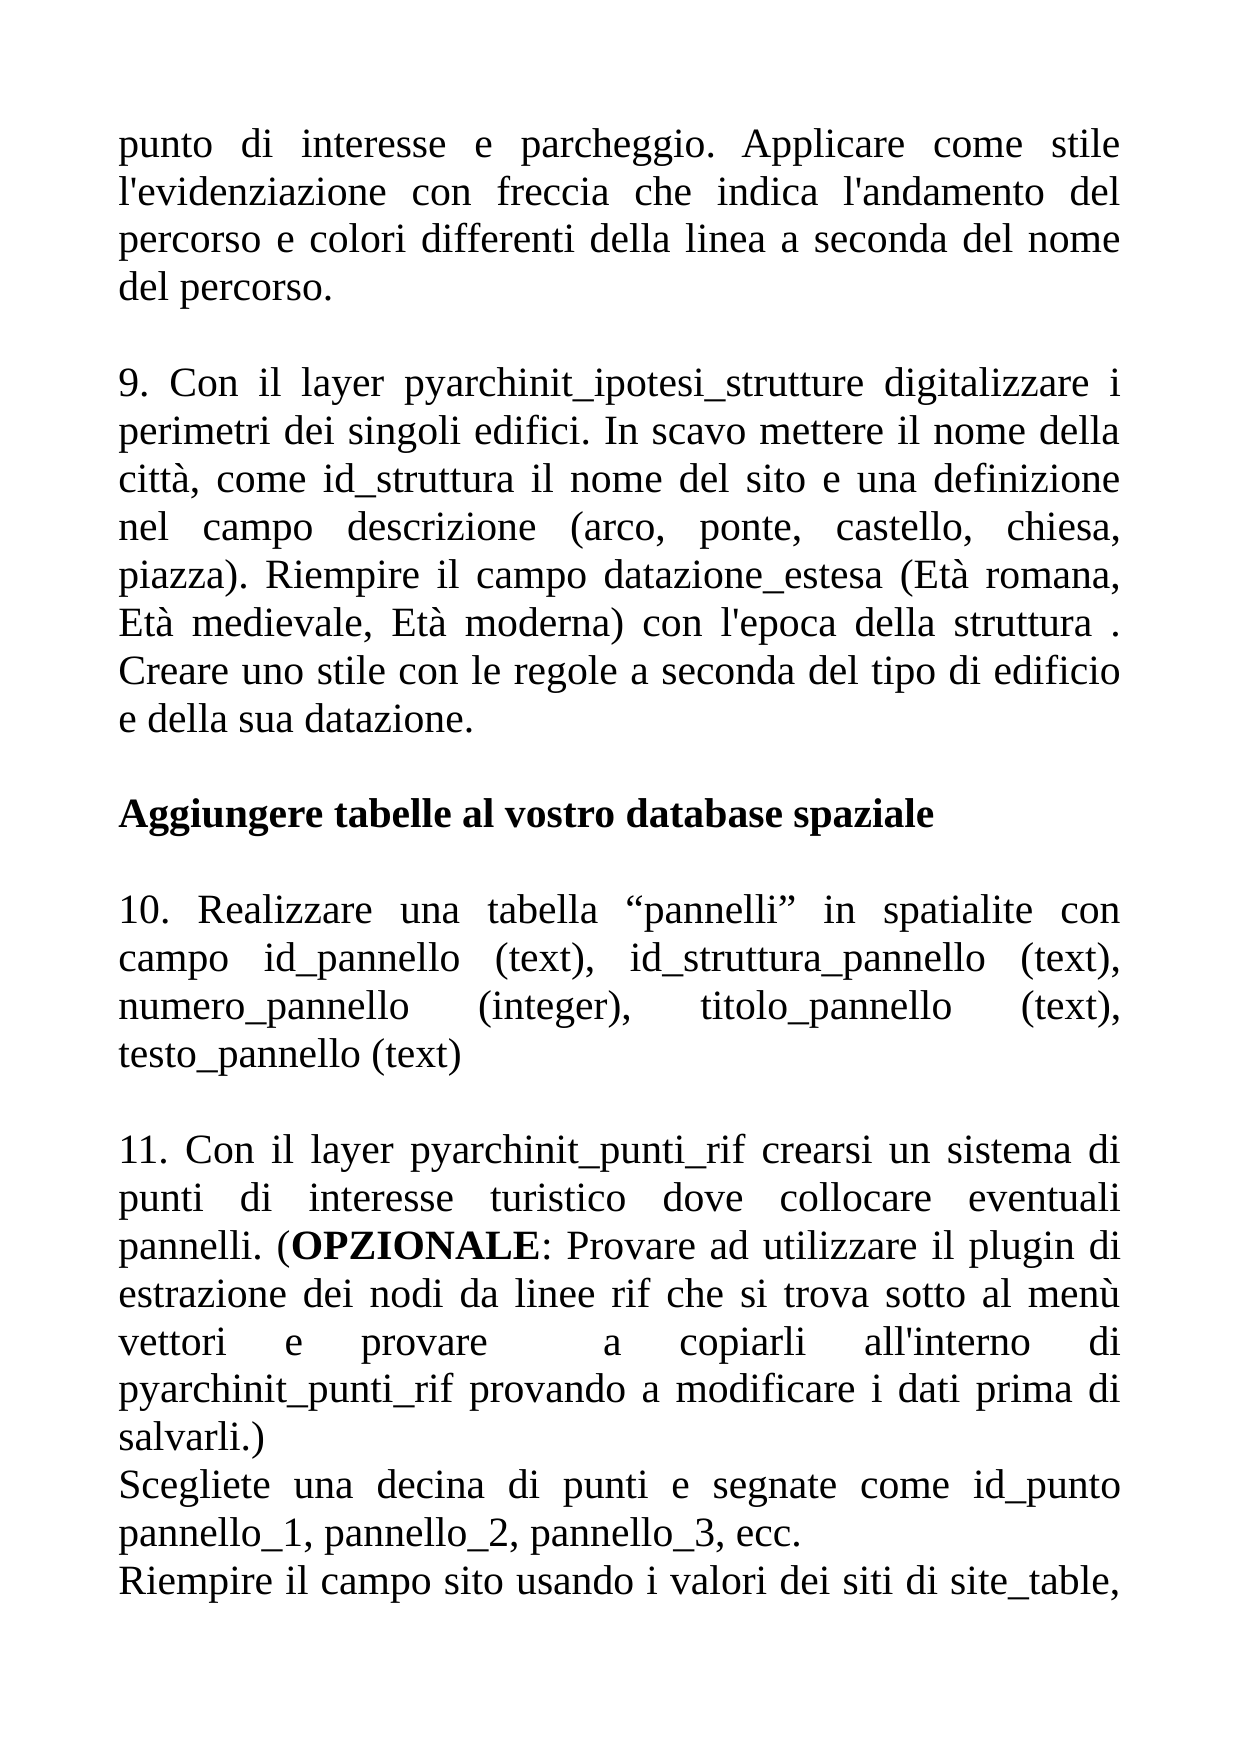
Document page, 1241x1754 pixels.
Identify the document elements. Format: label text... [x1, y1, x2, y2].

text Aggiungere tabelle al vostro database spaziale [118, 789, 1122, 837]
text Scegliete una decina di punti e segnate come id_punto pannello_1, pannello_2, pannello_3, ecc. [118, 1460, 1122, 1556]
text 9. Con il layer pyarchinit_ipotesi_strutture digitalizzare i perimetri dei singoli edifici. In scavo mettere il nome della città, come id_struttura il nome del sito e una definizione nel campo descrizione (arco, ponte, castello, chiesa, piazza). Riempire il campo datazione_estesa (Età romana, Età medievale, Età moderna) con l'epoca della struttura . Creare uno stile con le regole a seconda del tipo di edificio e della sua datazione. [118, 358, 1122, 741]
text 11. Con il layer pyarchinit_punti_rif crearsi un sistema di punti di interesse turistico dove collocare eventuali pannelli. (OPZIONALE: Provare ad utilizzare il plugin di estrazione dei nodi da linee rif che si trova sotto al menù vettori e provare a copiarli all'interno di pyarchinit_punti_rif provando a modificare i dati prima di salvarli.) [118, 1124, 1122, 1460]
text Riempire il campo sito usando i valori dei siti di site_table, [118, 1556, 1122, 1603]
text 10. Realizzare una tabella “pannelli” in spatialite con campo id_pannello (text), id_struttura_pannello (text), numero_pannello (integer), titolo_pannello (text), testo_pannello (text) [118, 885, 1122, 1076]
text punto di interesse e parcheggio. Applicare come stile l'evidenziazione con freccia che indica l'andamento del percorso e colori differenti della linea a seconda del nome del percorso. [118, 118, 1122, 310]
